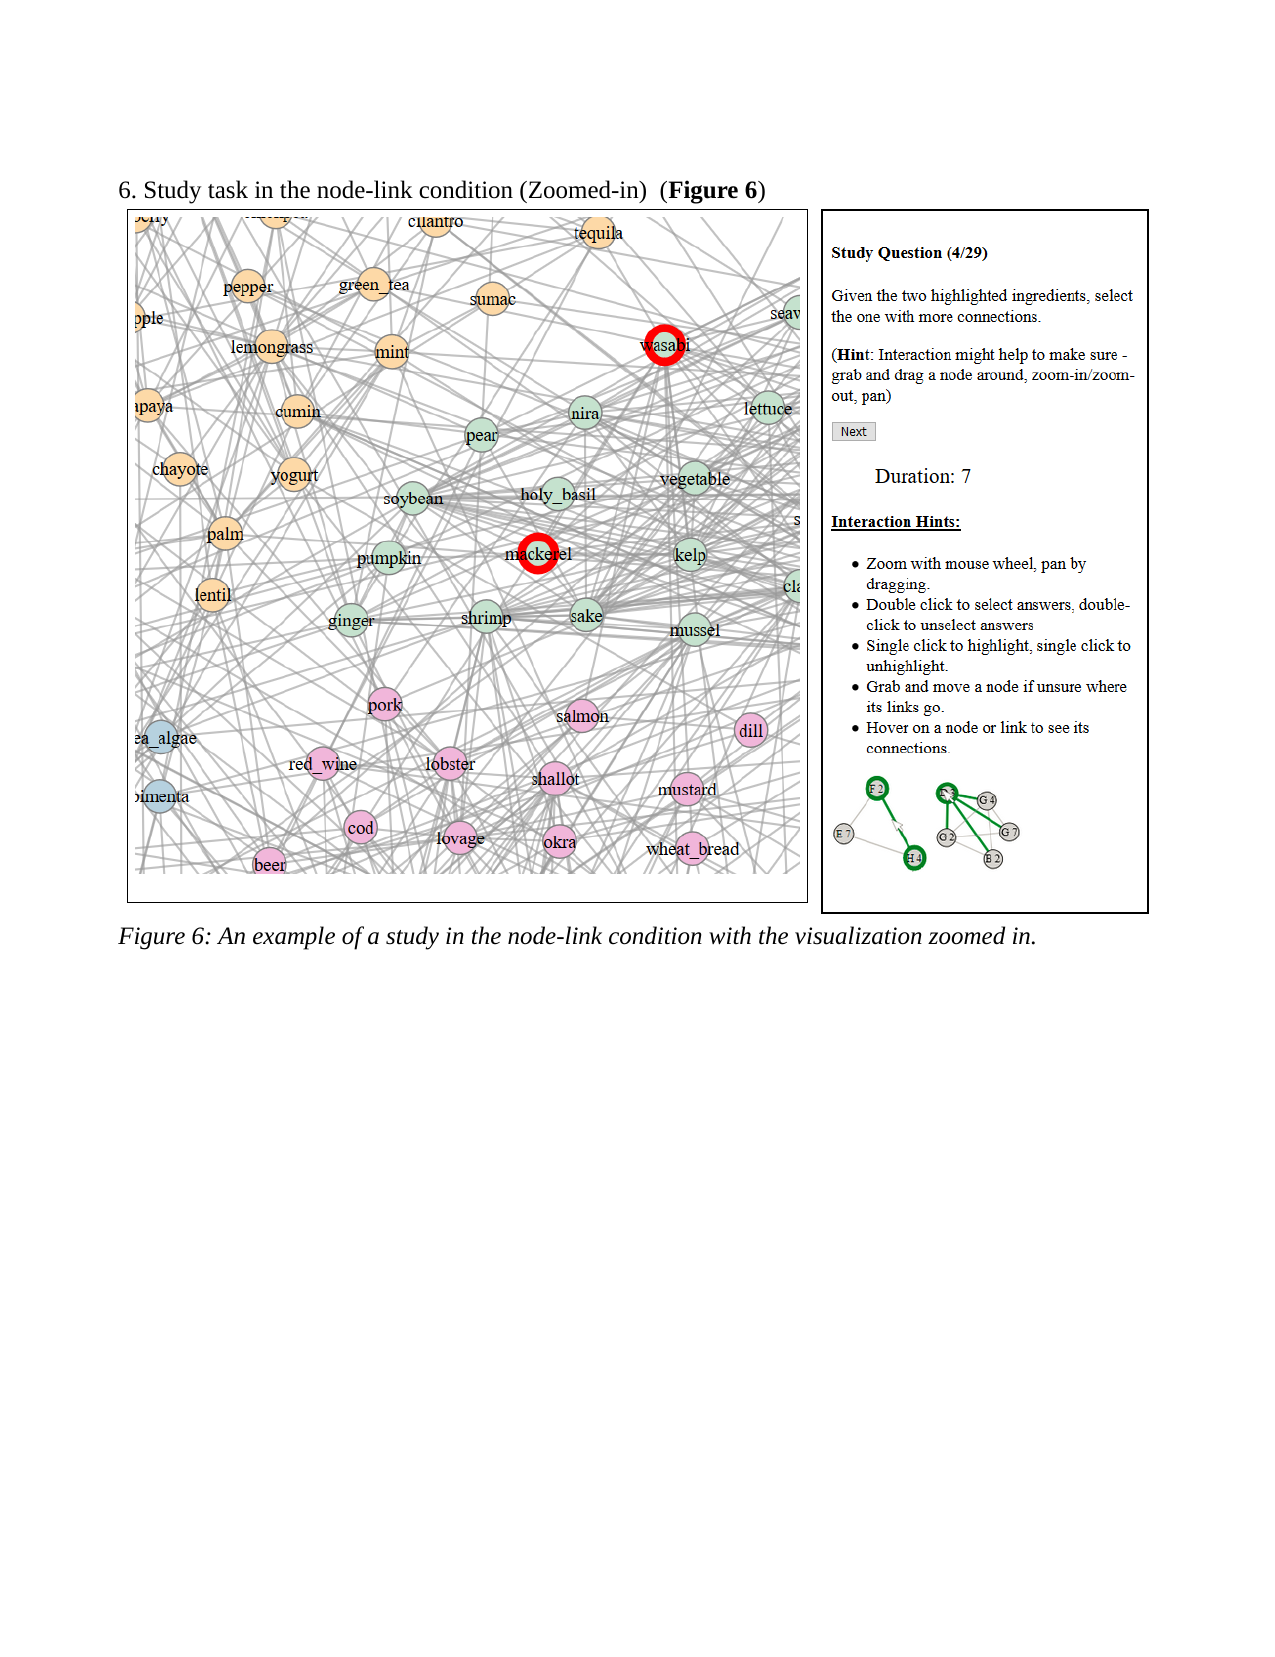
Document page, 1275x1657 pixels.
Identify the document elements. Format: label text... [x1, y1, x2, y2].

text 6. Study task in the node-link condition (Zoomed-in) (Figure 6) [118, 176, 1157, 204]
picture [118, 204, 1157, 921]
text Figure 6: An example of a study in the node-link condition with the visualization zoomed in. [118, 921, 1157, 950]
